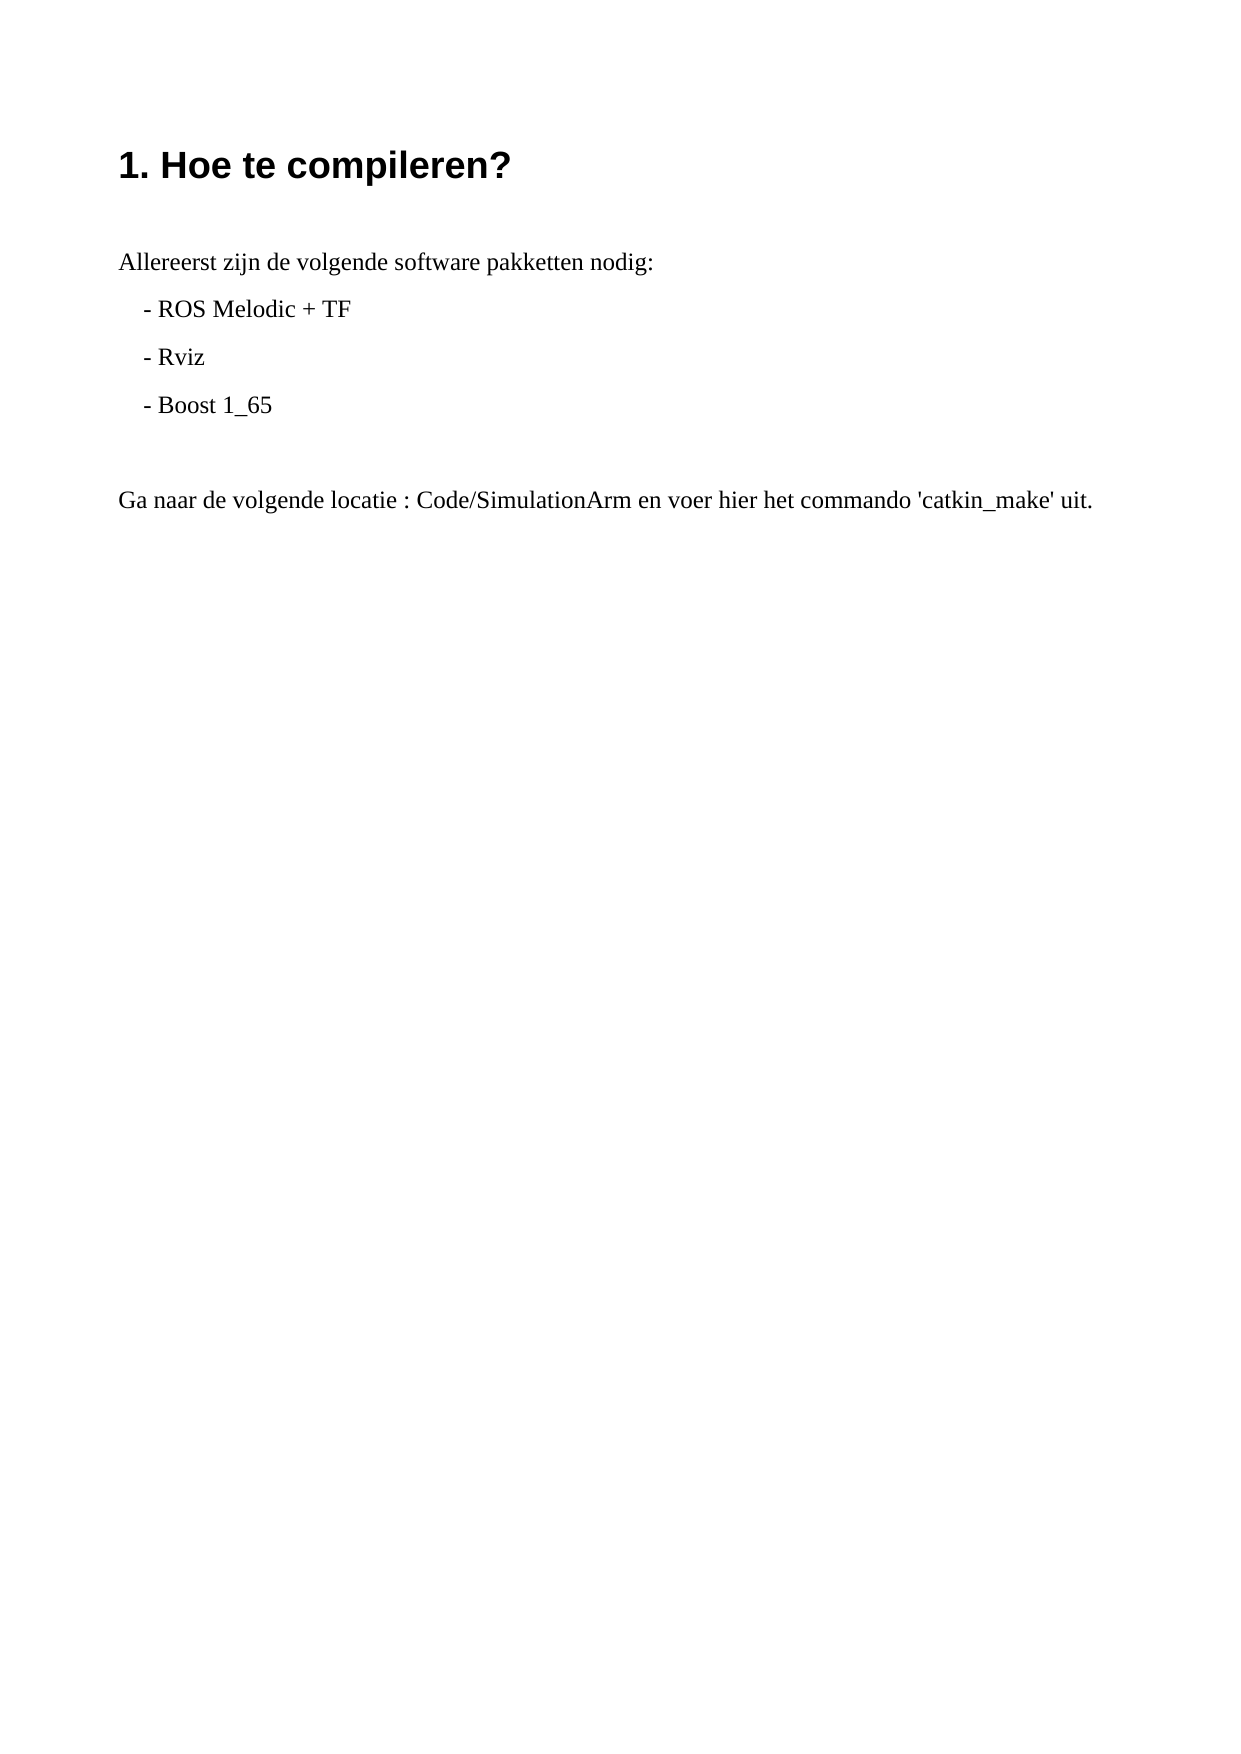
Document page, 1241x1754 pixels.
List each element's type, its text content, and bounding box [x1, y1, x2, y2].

text Ga naar de volgende locatie : Code/SimulationArm en voer hier het commando 'catkin_make' uit. [118, 485, 1122, 514]
text - ROS Melodic + TF [118, 294, 1122, 323]
subtitle 1. Hoe te compileren? [118, 143, 1122, 187]
text - Rviz [118, 342, 1122, 371]
text - Boost 1_65 [118, 390, 1122, 418]
text Allereerst zijn de volgende software pakketten nodig: [118, 247, 1122, 276]
